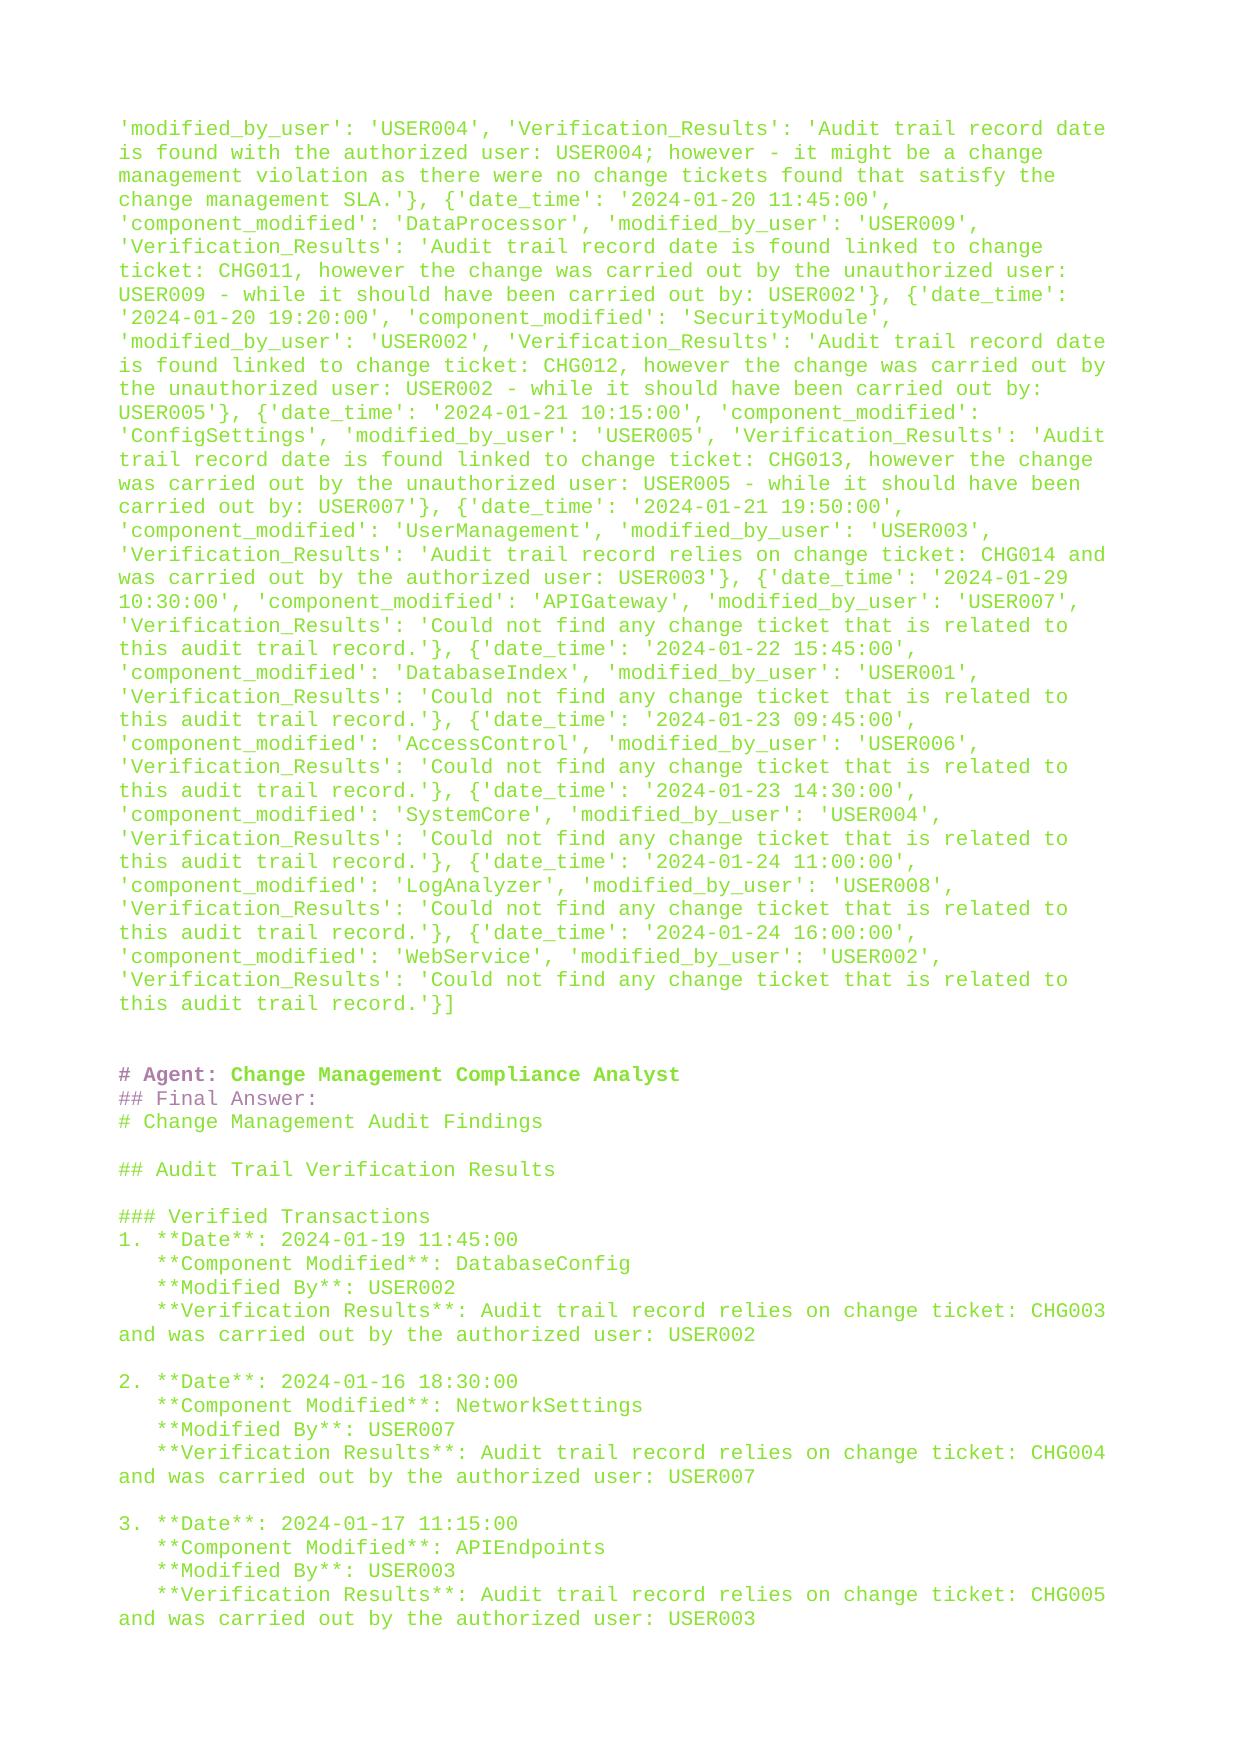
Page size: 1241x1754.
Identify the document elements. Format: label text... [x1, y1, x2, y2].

text **Verification Results**: Audit trail record relies on change ticket: CHG003 and was carried out by the authorized user: USER002 [118, 1300, 1122, 1348]
text **Modified By**: USER003 [118, 1561, 1122, 1584]
text **Component Modified**: APIEndpoints [118, 1537, 1122, 1561]
text ## Final Answer: [118, 1088, 1122, 1111]
text **Verification Results**: Audit trail record relies on change ticket: CHG004 and was carried out by the authorized user: USER007 [118, 1442, 1122, 1489]
text # Change Management Audit Findings [118, 1111, 1122, 1135]
text ## Audit Trail Verification Results [118, 1158, 1122, 1182]
text **Component Modified**: DatabaseConfig [118, 1253, 1122, 1277]
text ### Verified Transactions [118, 1206, 1122, 1229]
text 3. **Date**: 2024-01-17 11:15:00 [118, 1513, 1122, 1537]
text **Modified By**: USER007 [118, 1419, 1122, 1442]
text 1. **Date**: 2024-01-19 11:45:00 [118, 1229, 1122, 1253]
text **Component Modified**: NetworkSettings [118, 1395, 1122, 1419]
text # Agent: Change Management Compliance Analyst [118, 1064, 1122, 1088]
text 'modified_by_user': 'USER004', 'Verification_Results': 'Audit trail record date is found with the authorized user: USER004; however - it might be a change management violation as there were no change tickets found that satisfy the change management SLA.'}, {'date_time': '2024-01-20 11:45:00', 'component_modified': 'DataProcessor', 'modified_by_user': 'USER009', 'Verification_Results': 'Audit trail record date is found linked to change ticket: CHG011, however the change was carried out by the unauthorized user: USER009 - while it should have been carried out by: USER002'}, {'date_time': '2024-01-20 19:20:00', 'component_modified': 'SecurityModule', 'modified_by_user': 'USER002', 'Verification_Results': 'Audit trail record date is found linked to change ticket: CHG012, however the change was carried out by the unauthorized user: USER002 - while it should have been carried out by: USER005'}, {'date_time': '2024-01-21 10:15:00', 'component_modified': 'ConfigSettings', 'modified_by_user': 'USER005', 'Verification_Results': 'Audit trail record date is found linked to change ticket: CHG013, however the change was carried out by the unauthorized user: USER005 - while it should have been carried out by: USER007'}, {'date_time': '2024-01-21 19:50:00', 'component_modified': 'UserManagement', 'modified_by_user': 'USER003', 'Verification_Results': 'Audit trail record relies on change ticket: CHG014 and was carried out by the authorized user: USER003'}, {'date_time': '2024-01-29 10:30:00', 'component_modified': 'APIGateway', 'modified_by_user': 'USER007', 'Verification_Results': 'Could not find any change ticket that is related to this audit trail record.'}, {'date_time': '2024-01-22 15:45:00', 'component_modified': 'DatabaseIndex', 'modified_by_user': 'USER001', 'Verification_Results': 'Could not find any change ticket that is related to this audit trail record.'}, {'date_time': '2024-01-23 09:45:00', 'component_modified': 'AccessControl', 'modified_by_user': 'USER006', 'Verification_Results': 'Could not find any change ticket that is related to this audit trail record.'}, {'date_time': '2024-01-23 14:30:00', 'component_modified': 'SystemCore', 'modified_by_user': 'USER004', 'Verification_Results': 'Could not find any change ticket that is related to this audit trail record.'}, {'date_time': '2024-01-24 11:00:00', 'component_modified': 'LogAnalyzer', 'modified_by_user': 'USER008', 'Verification_Results': 'Could not find any change ticket that is related to this audit trail record.'}, {'date_time': '2024-01-24 16:00:00', 'component_modified': 'WebService', 'modified_by_user': 'USER002', 'Verification_Results': 'Could not find any change ticket that is related to this audit trail record.'}] [118, 118, 1122, 1017]
text 2. **Date**: 2024-01-16 18:30:00 [118, 1371, 1122, 1395]
text **Verification Results**: Audit trail record relies on change ticket: CHG005 and was carried out by the authorized user: USER003 [118, 1584, 1122, 1631]
text **Modified By**: USER002 [118, 1277, 1122, 1300]
